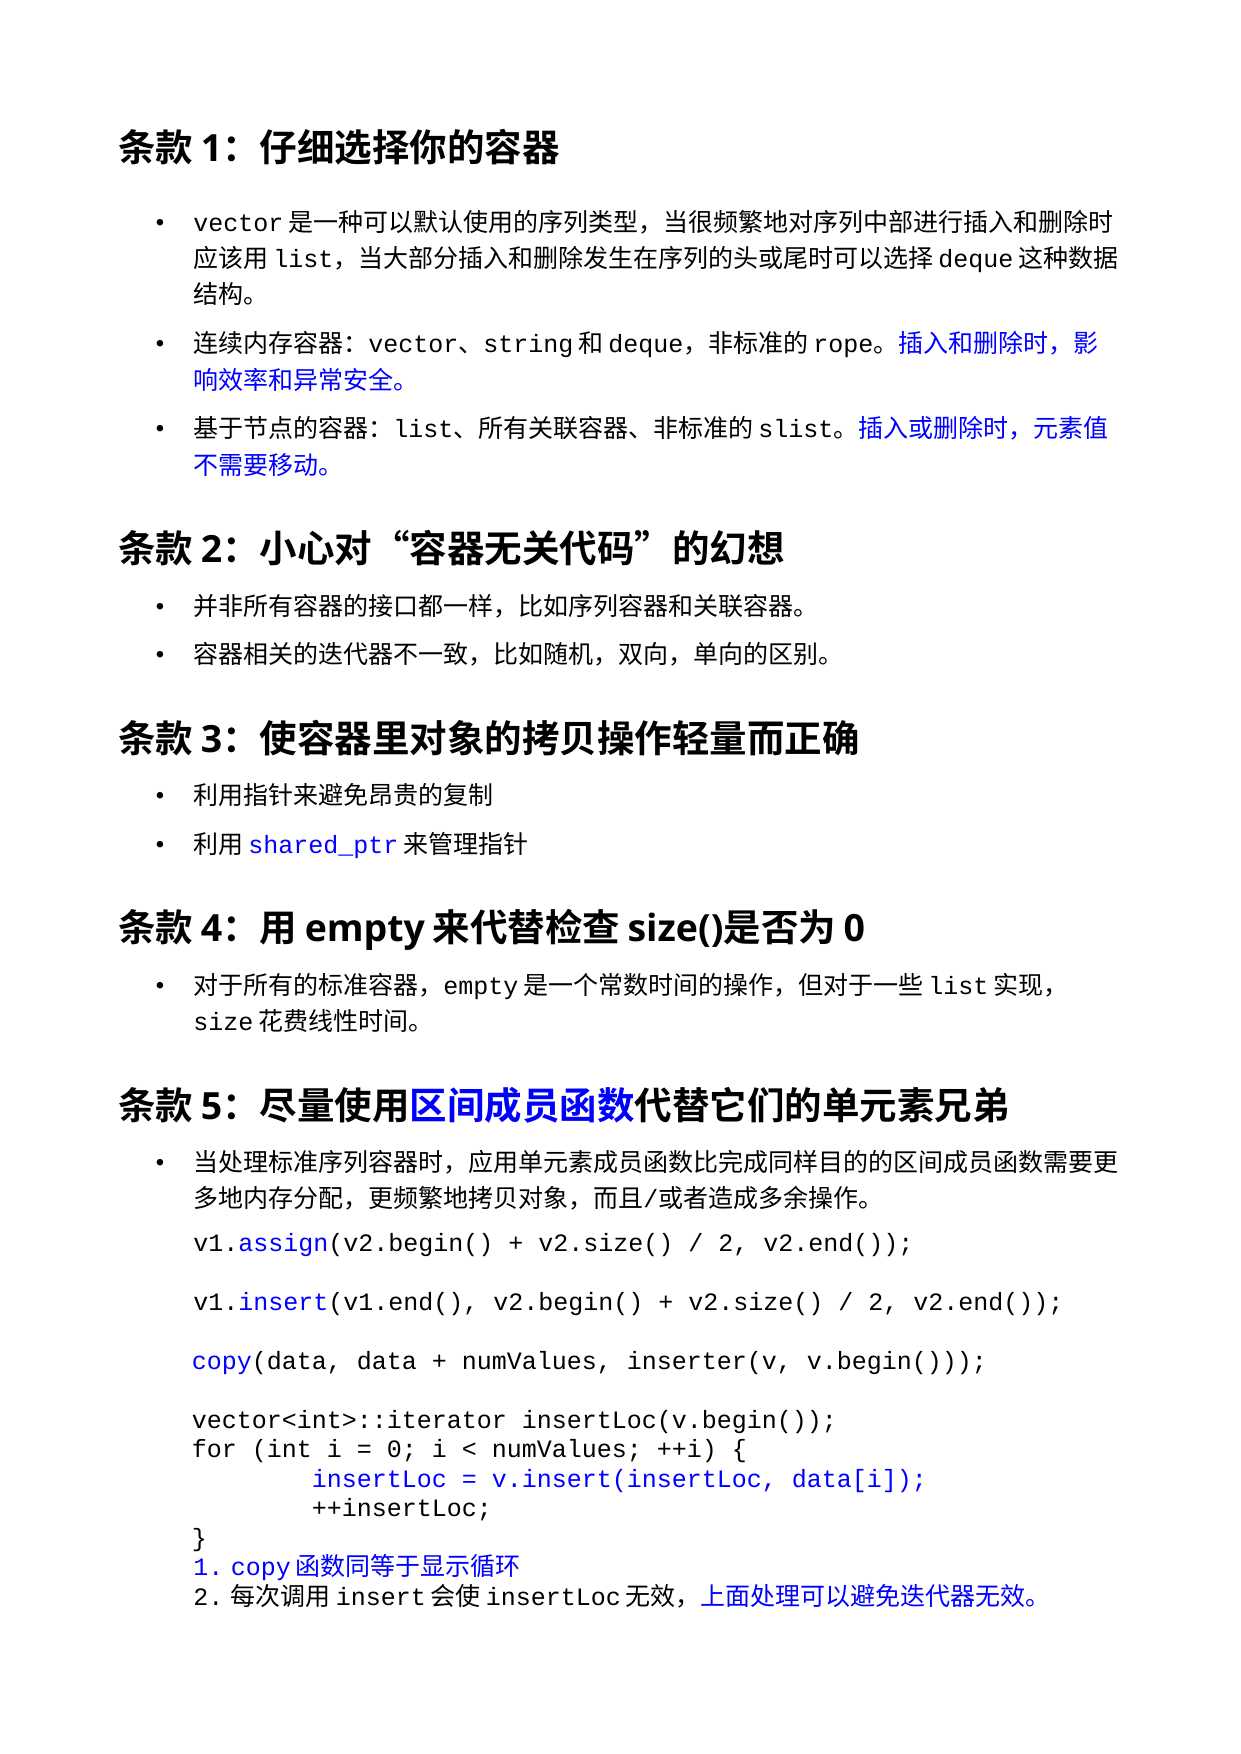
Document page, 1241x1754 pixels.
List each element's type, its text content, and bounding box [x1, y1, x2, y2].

text for (int i = 0; i < numValues; ++i) { [192, 1434, 1122, 1464]
list 连续内存容器：vector、string和deque，非标准的rope。插入和删除时，影响效率和异常安全。 [156, 324, 1122, 396]
text } [192, 1523, 1122, 1552]
text copy(data, data + numValues, inserter(v, v.begin())); [118, 1346, 1122, 1375]
subtitle 条款2：小心对“容器无关代码”的幻想 [118, 519, 1122, 574]
list v1.insert(v1.end(), v2.begin() + v2.size() / 2, v2.end()); [156, 1287, 1122, 1316]
list 基于节点的容器：list、所有关联容器、非标准的slist。插入或删除时，元素值不需要移动。 [156, 409, 1122, 482]
list v1.assign(v2.begin() + v2.size() / 2, v2.end()); [156, 1228, 1122, 1257]
list 利用指针来避免昂贵的复制 [156, 776, 1122, 812]
text vector<int>::iterator insertLoc(v.begin()); [192, 1405, 1122, 1434]
subtitle 条款1：仔细选择你的容器 [58, 118, 1122, 173]
list copy函数同等于显示循环 [193, 1552, 1122, 1582]
list 当处理标准序列容器时，应用单元素成员函数比完成同样目的的区间成员函数需要更多地内存分配，更频繁地拷贝对象，而且/或者造成多余操作。 [156, 1143, 1122, 1215]
list vector是一种可以默认使用的序列类型，当很频繁地对序列中部进行插入和删除时应该用list，当大部分插入和删除发生在序列的头或尾时可以选择deque这种数据结构。 [156, 202, 1122, 311]
list 并非所有容器的接口都一样，比如序列容器和关联容器。 [156, 586, 1122, 622]
subtitle 条款5：尽量使用区间成员函数代替它们的单元素兄弟 [118, 1076, 1122, 1130]
text insertLoc = v.insert(insertLoc, data[i]); [192, 1464, 1122, 1493]
list 利用shared_ptr来管理指针 [156, 824, 1122, 861]
list 每次调用insert会使insertLoc无效，上面处理可以避免迭代器无效。 [193, 1582, 1122, 1611]
subtitle 条款4：用empty来代替检查size()是否为0 [118, 898, 1122, 953]
list 容器相关的迭代器不一致，比如随机，双向，单向的区别。 [156, 635, 1122, 671]
list 对于所有的标准容器，empty是一个常数时间的操作，但对于一些list实现，size花费线性时间。 [156, 965, 1122, 1038]
subtitle 条款3：使容器里对象的拷贝操作轻量而正确 [118, 709, 1122, 763]
text ++insertLoc; [192, 1493, 1122, 1523]
